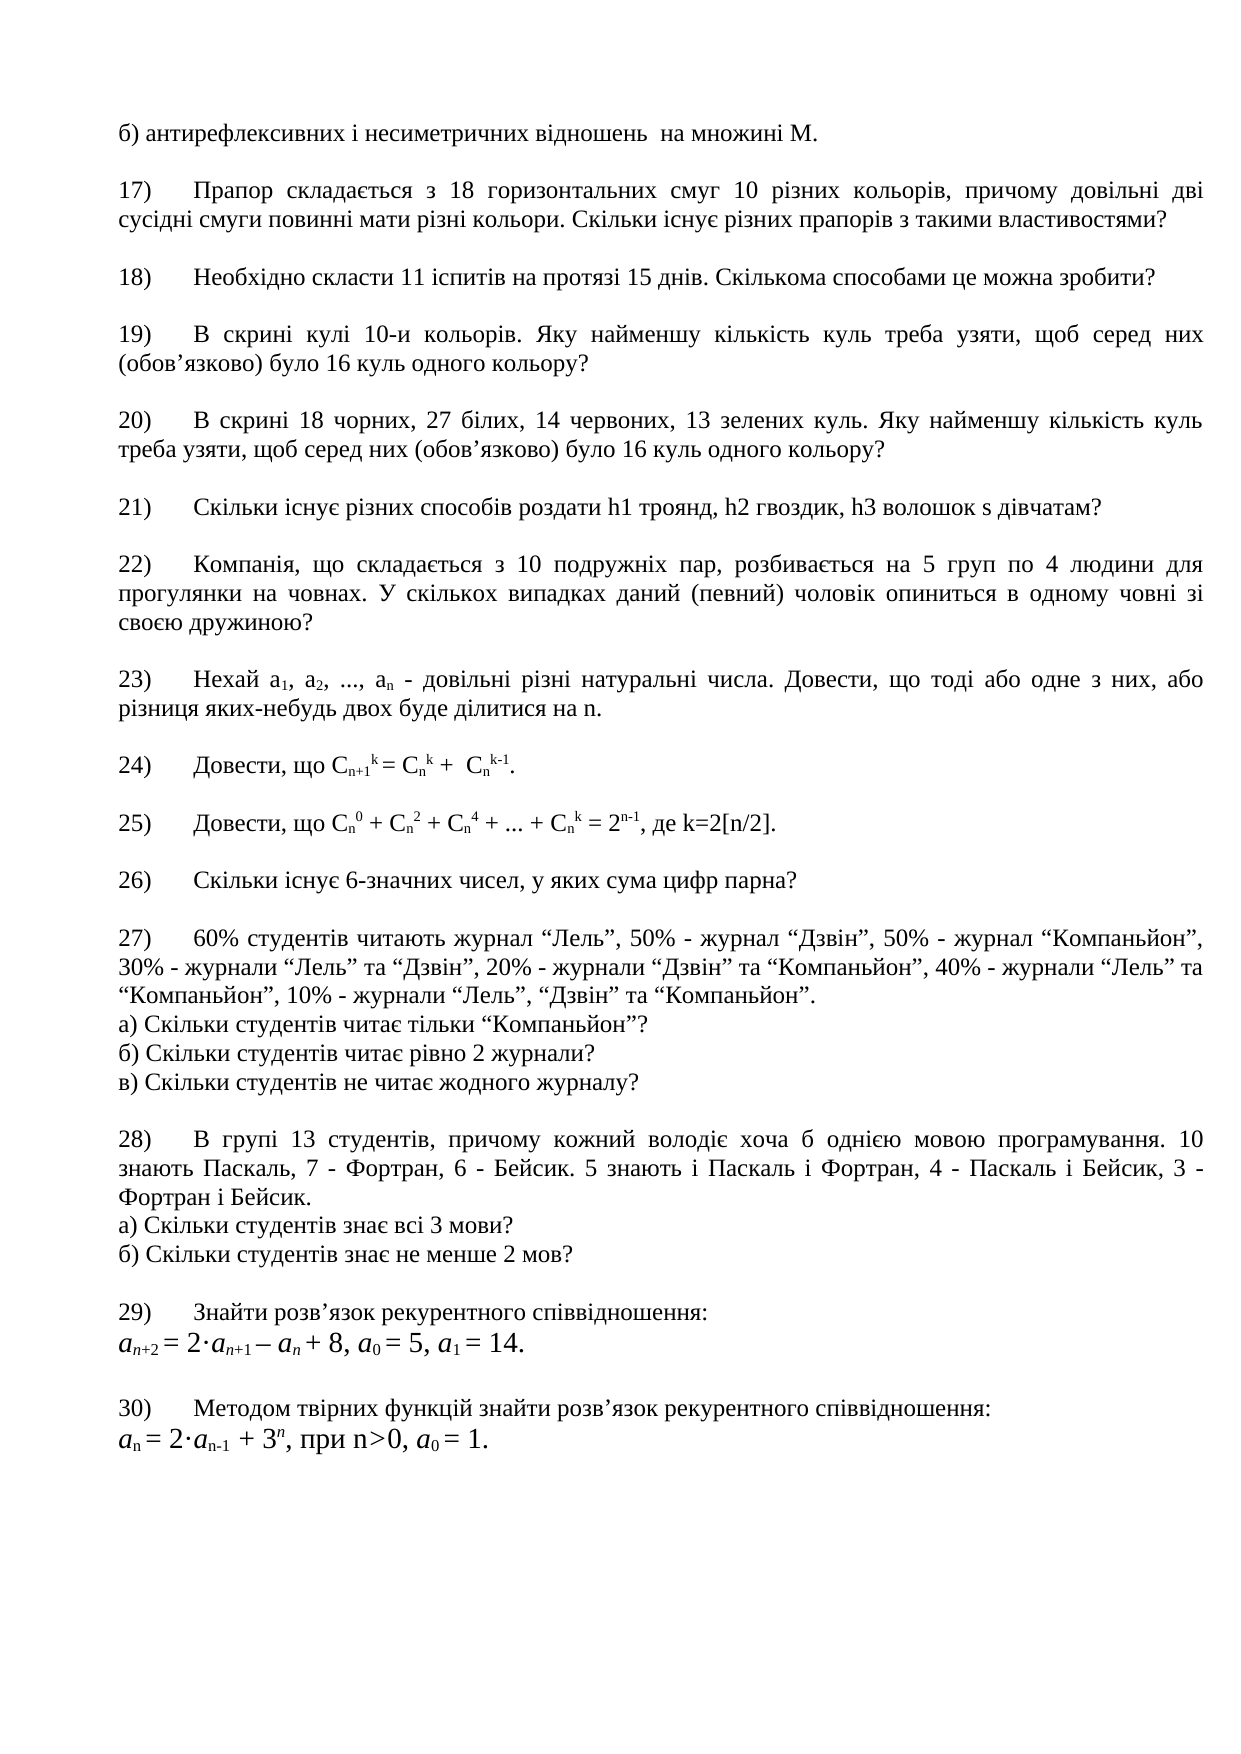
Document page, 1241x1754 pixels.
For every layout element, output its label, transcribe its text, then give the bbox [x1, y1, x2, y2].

list an = 2·an-1 + 3n, при n>0, a0 = 1. [118, 1421, 1205, 1455]
list Довести, що Cn+1k = Cnk + Cnk-1. [118, 751, 1205, 779]
list Прапор складається з 18 горизонтальних смуг 10 різних кольорів, причому довільні дві сусідні смуги повинні мати різні кольори. Скільки існує різних прапорів з такими властивостями? [118, 176, 1205, 233]
list an+2 = 2·an+1 – an + 8, a0 = 5, a1 = 14. [118, 1326, 1205, 1359]
list б) антирефлексивних і несиметричних відношень на множині М. [118, 118, 1205, 147]
list Скільки існує 6-значних чисел, у яких сума цифр парна? [118, 866, 1205, 894]
list Знайти розв’язок рекурентного співвідношення: [118, 1297, 1205, 1326]
list Нехай a1, a2, ..., an - довільні різні натуральні числа. Довести, що тоді або одне з них, або різниця яких-небудь двох буде ділитися на n. [118, 664, 1205, 722]
list В скрині 18 чорних, 27 білих, 14 червоних, 13 зелених куль. Яку найменшу кількість куль треба узяти, щоб серед них (обов’язково) було 16 куль одного кольору? [118, 406, 1205, 463]
list а) Скільки студентів знає всі 3 мови? [118, 1211, 1205, 1239]
list Необхідно скласти 11 іспитів на протязі 15 днів. Скількома способами це можна зробити? [118, 262, 1205, 291]
list в) Скільки студентів не читає жодного журналу? [118, 1067, 1205, 1096]
list а) Скільки студентів читає тільки “Компаньйон”? [118, 1009, 1205, 1038]
list Компанія, що складається з 10 подружніх пар, розбивається на 5 груп по 4 людини для прогулянки на човнах. У скількох випадках даний (певний) чоловік опиниться в одному човні зі своєю дружиною? [118, 549, 1205, 636]
list В скрині кулі 10-и кольорів. Яку найменшу кількість куль треба узяти, щоб серед них (обов’язково) було 16 куль одного кольору? [118, 319, 1205, 377]
list Методом твірних функцій знайти розв’язок рекурентного співвідношення: [118, 1393, 1205, 1421]
list б) Скільки студентів знає не менше 2 мов? [118, 1239, 1205, 1268]
list б) Скільки студентів читає рівно 2 журнали? [118, 1038, 1205, 1067]
list В групі 13 студентів, причому кожний володіє хоча б однією мовою програмування. 10 знають Паскаль, 7 - Фортран, 6 - Бейсик. 5 знають і Паскаль і Фортран, 4 - Паскаль і Бейсик, 3 - Фортран і Бейсик. [118, 1124, 1205, 1211]
list Довести, що Cn0 + Cn2 + Cn4 + ... + Cnk = 2n-1, де k=2[n/2]. [118, 808, 1205, 837]
list 60% студентів читають журнал “Лель”, 50% - журнал “Дзвін”, 50% - журнал “Компаньйон”, 30% - журнали “Лель” та “Дзвін”, 20% - журнали “Дзвін” та “Компаньйон”, 40% - журнали “Лель” та “Компаньйон”, 10% - журнали “Лель”, “Дзвін” та “Компаньйон”. [118, 923, 1205, 1009]
list Скільки існує різних способів роздати h1 троянд, h2 гвоздик, h3 волошок s дівчатам? [118, 492, 1205, 521]
